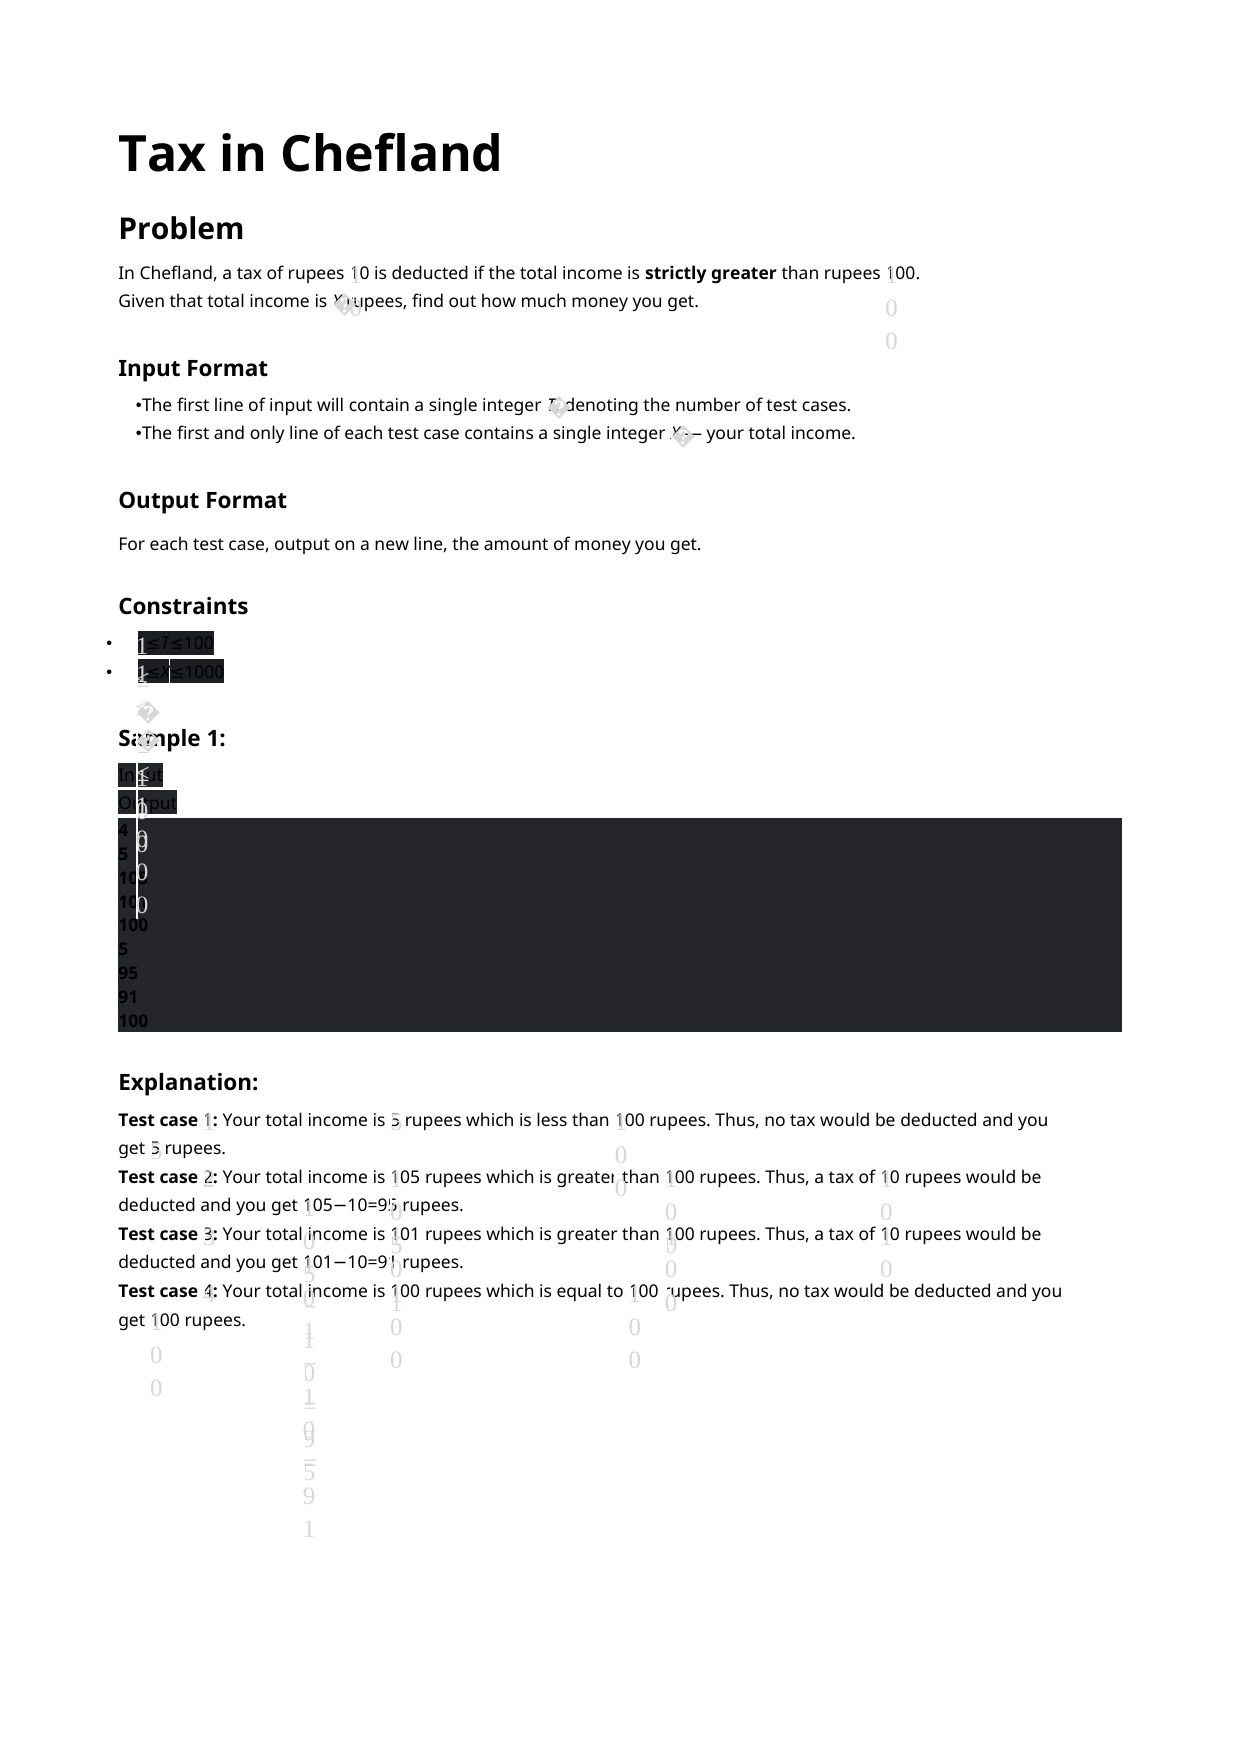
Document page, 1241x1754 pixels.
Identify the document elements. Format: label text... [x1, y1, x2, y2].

text Given that total income is X rupees, find out how much money you get. [352, 289, 885, 313]
text Given that total income is X rupees, find out how much money you get. [888, 289, 1122, 313]
list The first and only line of each test case contains a single integer X — your total income. [136, 421, 671, 445]
list The first and only line of each test case contains a single integer X — your total income. [673, 421, 1122, 445]
text Input [118, 763, 136, 787]
subtitle Constraints [118, 586, 1122, 621]
subtitle Tax in Chefland [118, 118, 1122, 186]
text Test case 2: Your total income is 105 rupees which is greater than 100 rupees. Thus, a tax of 10 rupees would be deducted and you get 105−10=95 rupees. [882, 1164, 1122, 1217]
subtitle Sample 1: [118, 718, 136, 753]
text 101 [118, 889, 136, 913]
text Test case 1: Your total income is 5 rupees which is less than 100 rupees. Thus, no tax would be deducted and you get 5 rupees. [617, 1107, 1122, 1160]
subtitle Output Format [118, 479, 1122, 514]
subtitle Input Format [118, 347, 1122, 382]
text Test case 3: Your total income is 101 rupees which is greater than 100 rupees. Thus, a tax of 10 rupees would be deducted and you get 101−10=91 rupees. [392, 1222, 664, 1274]
text 4 [138, 818, 1122, 842]
text Test case 2: Your total income is 105 rupees which is greater than 100 rupees. Thus, a tax of 10 rupees would be deducted and you get 105−10=95 rupees. [392, 1164, 664, 1217]
text Test case 3: Your total income is 101 rupees which is greater than 100 rupees. Thus, a tax of 10 rupees would be deducted and you get 101−10=91 rupees. [882, 1222, 1122, 1274]
list The first line of input will contain a single integer T, denoting the number of test cases. [136, 392, 546, 416]
list 1≤T≤100 [138, 631, 1122, 655]
subtitle Problem [118, 207, 1122, 248]
text Test case 3: Your total income is 101 rupees which is greater than 100 rupees. Thus, a tax of 10 rupees would be deducted and you get 101−10=91 rupees. [667, 1222, 880, 1274]
text In Chefland, a tax of rupees 10 is deducted if the total income is strictly greater than rupees 100. [888, 260, 1122, 284]
text 105 [118, 865, 136, 889]
text 4 [118, 818, 136, 842]
text 91 [118, 985, 1122, 1008]
subtitle Explanation: [118, 1062, 1122, 1097]
text Test case 4: Your total income is 100 rupees which is equal to 100 rupees. Thus, no tax would be deducted and you get 100 rupees. [305, 1279, 390, 1331]
text Test case 2: Your total income is 105 rupees which is greater than 100 rupees. Thus, a tax of 10 rupees would be deducted and you get 105−10=95 rupees. [667, 1164, 880, 1217]
text 5 [118, 842, 136, 865]
text 95 [118, 961, 1122, 985]
text Test case 1: Your total income is 5 rupees which is less than 100 rupees. Thus, no tax would be deducted and you get 5 rupees. [118, 1107, 614, 1160]
text 101 [138, 898, 144, 913]
text 100 [118, 1008, 1122, 1032]
text In Chefland, a tax of rupees 10 is deducted if the total income is strictly greater than rupees 100. [352, 260, 885, 284]
text 100 [118, 913, 1122, 937]
text Test case 3: Your total income is 101 rupees which is greater than 100 rupees. Thus, a tax of 10 rupees would be deducted and you get 101−10=91 rupees. [118, 1222, 303, 1274]
text Given that total income is X rupees, find out how much money you get. [118, 289, 332, 313]
list 1≤X≤1000 [138, 659, 1122, 683]
text Test case 4: Your total income is 100 rupees which is equal to 100 rupees. Thus, no tax would be deducted and you get 100 rupees. [392, 1279, 628, 1331]
text Test case 4: Your total income is 100 rupees which is equal to 100 rupees. Thus, no tax would be deducted and you get 100 rupees. [118, 1279, 303, 1331]
text 5 [118, 937, 1122, 961]
text 105 [138, 865, 1122, 889]
text 101 [138, 889, 1122, 913]
text Output [118, 790, 136, 814]
text In Chefland, a tax of rupees 10 is deducted if the total income is strictly greater than rupees 100. [118, 260, 349, 284]
text For each test case, output on a new line, the amount of money you get. [118, 524, 1122, 556]
text Test case 3: Your total income is 101 rupees which is greater than 100 rupees. Thus, a tax of 10 rupees would be deducted and you get 101−10=91 rupees. [305, 1222, 390, 1274]
text Output [138, 790, 1122, 814]
text 105 [138, 865, 144, 876]
subtitle Sample 1: [138, 718, 1122, 753]
text [138, 842, 1122, 865]
text Input [138, 763, 1122, 787]
list The first line of input will contain a single integer T, denoting the number of test cases. [549, 392, 1122, 416]
text Test case 2: Your total income is 105 rupees which is greater than 100 rupees. Thus, a tax of 10 rupees would be deducted and you get 105−10=95 rupees. [118, 1164, 390, 1217]
text Test case 4: Your total income is 100 rupees which is equal to 100 rupees. Thus, no tax would be deducted and you get 100 rupees. [631, 1279, 1122, 1331]
